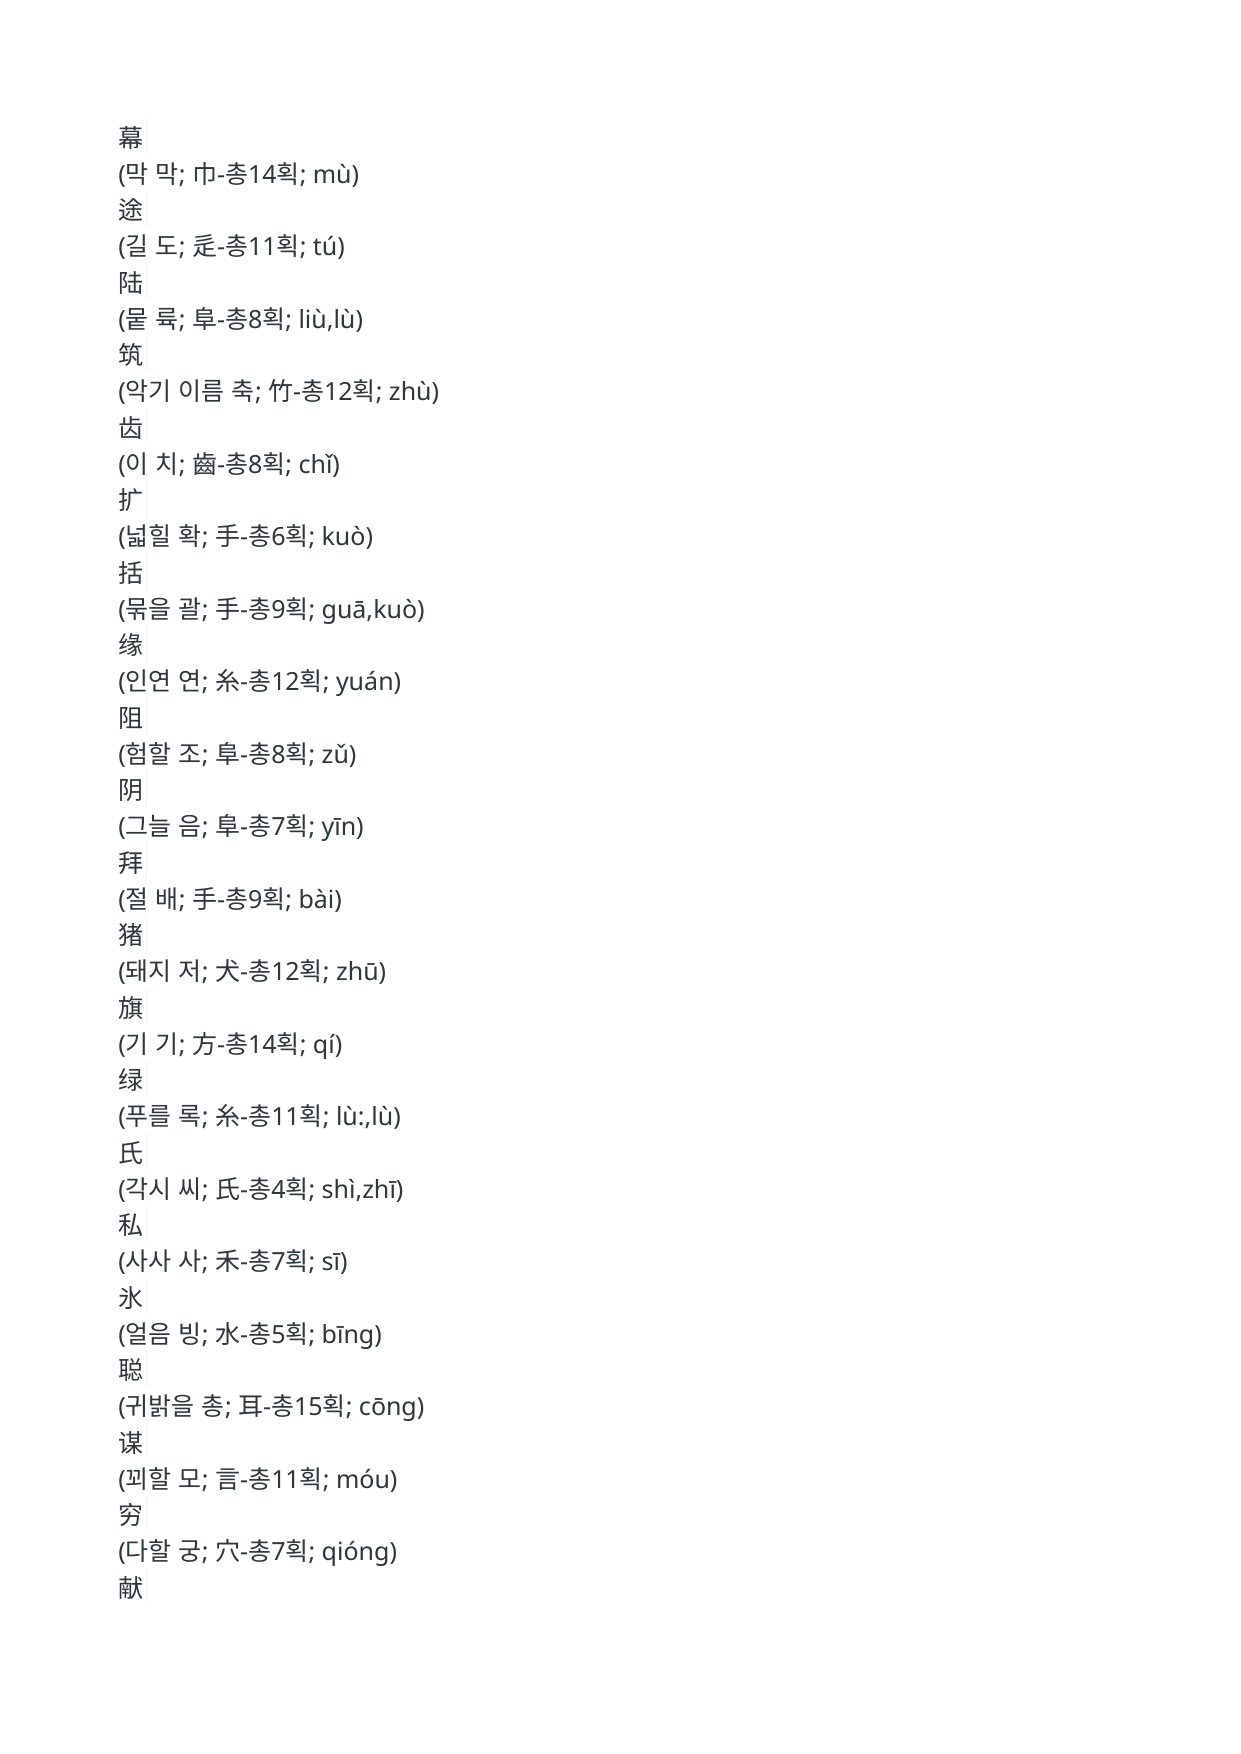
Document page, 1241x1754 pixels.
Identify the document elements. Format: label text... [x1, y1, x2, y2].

text [147, 263, 1122, 299]
text [147, 988, 1122, 1024]
text 氏 [118, 1133, 146, 1169]
text (이 치; ⿒-총8획; chǐ) [118, 444, 1122, 481]
text 齿 [118, 408, 146, 444]
text [147, 916, 1122, 952]
text (사사 사; ⽲-총7획; sī) [118, 1242, 1122, 1278]
text 谋 [118, 1423, 146, 1459]
text [147, 771, 1122, 807]
text 陆 [118, 263, 146, 299]
text (얼음 빙; ⽔-총5획; bīng) [118, 1314, 1122, 1351]
text 氷 [118, 1278, 146, 1314]
text [147, 191, 1122, 227]
text 猪 [118, 916, 146, 952]
text 扩 [118, 481, 146, 517]
text [147, 1278, 1122, 1314]
text (뭍 륙; ⾩-총8획; liù,lù) [118, 299, 1122, 336]
text [147, 1496, 1122, 1532]
text [147, 336, 1122, 372]
text [147, 118, 1122, 154]
text [147, 1351, 1122, 1387]
text (귀밝을 총; ⽿-총15획; cōng) [118, 1387, 1122, 1423]
text [147, 1206, 1122, 1242]
text (험할 조; ⾩-총8획; zǔ) [118, 734, 1122, 771]
text 缘 [118, 626, 146, 662]
text (기 기; ⽅-총14획; qí) [118, 1024, 1122, 1061]
text (푸를 록; ⽷-총11획; lù:,lù) [118, 1097, 1122, 1133]
text 途 [118, 191, 146, 227]
text [147, 698, 1122, 734]
text (각시 씨; ⽒-총4획; shì,zhī) [118, 1169, 1122, 1206]
text [147, 1061, 1122, 1097]
text 聪 [118, 1351, 146, 1387]
text [147, 553, 1122, 589]
text (길 도; ⾡-총11획; tú) [118, 227, 1122, 263]
text [147, 1568, 1122, 1604]
text 穷 [118, 1496, 146, 1532]
text 拜 [118, 843, 146, 879]
text 阴 [118, 771, 146, 807]
text 私 [118, 1206, 146, 1242]
text (다할 궁; ⽳-총7획; qióng) [118, 1532, 1122, 1568]
text 绿 [118, 1061, 146, 1097]
text [147, 481, 1122, 517]
text [147, 626, 1122, 662]
text (절 배; ⼿-총9획; bài) [118, 879, 1122, 916]
text (넓힐 확; ⼿-총6획; kuò) [118, 517, 1122, 553]
text 旗 [118, 988, 146, 1024]
text 献 [118, 1568, 146, 1604]
text (돼지 저; ⽝-총12획; zhū) [118, 952, 1122, 988]
text (막 막; ⼱-총14획; mù) [118, 154, 1122, 191]
text 幕 [118, 118, 146, 154]
text [147, 1133, 1122, 1169]
text (악기 이름 축; ⽵-총12획; zhù) [118, 372, 1122, 408]
text (묶을 괄; ⼿-총9획; guā,kuò) [118, 589, 1122, 626]
text 筑 [118, 336, 146, 372]
text (인연 연; ⽷-총12획; yuán) [118, 662, 1122, 698]
text (꾀할 모; ⾔-총11획; móu) [118, 1459, 1122, 1496]
text 括 [118, 553, 146, 589]
text [147, 408, 1122, 444]
text (그늘 음; ⾩-총7획; yīn) [118, 807, 1122, 843]
text [147, 1423, 1122, 1459]
text [147, 843, 1122, 879]
text 阻 [118, 698, 146, 734]
